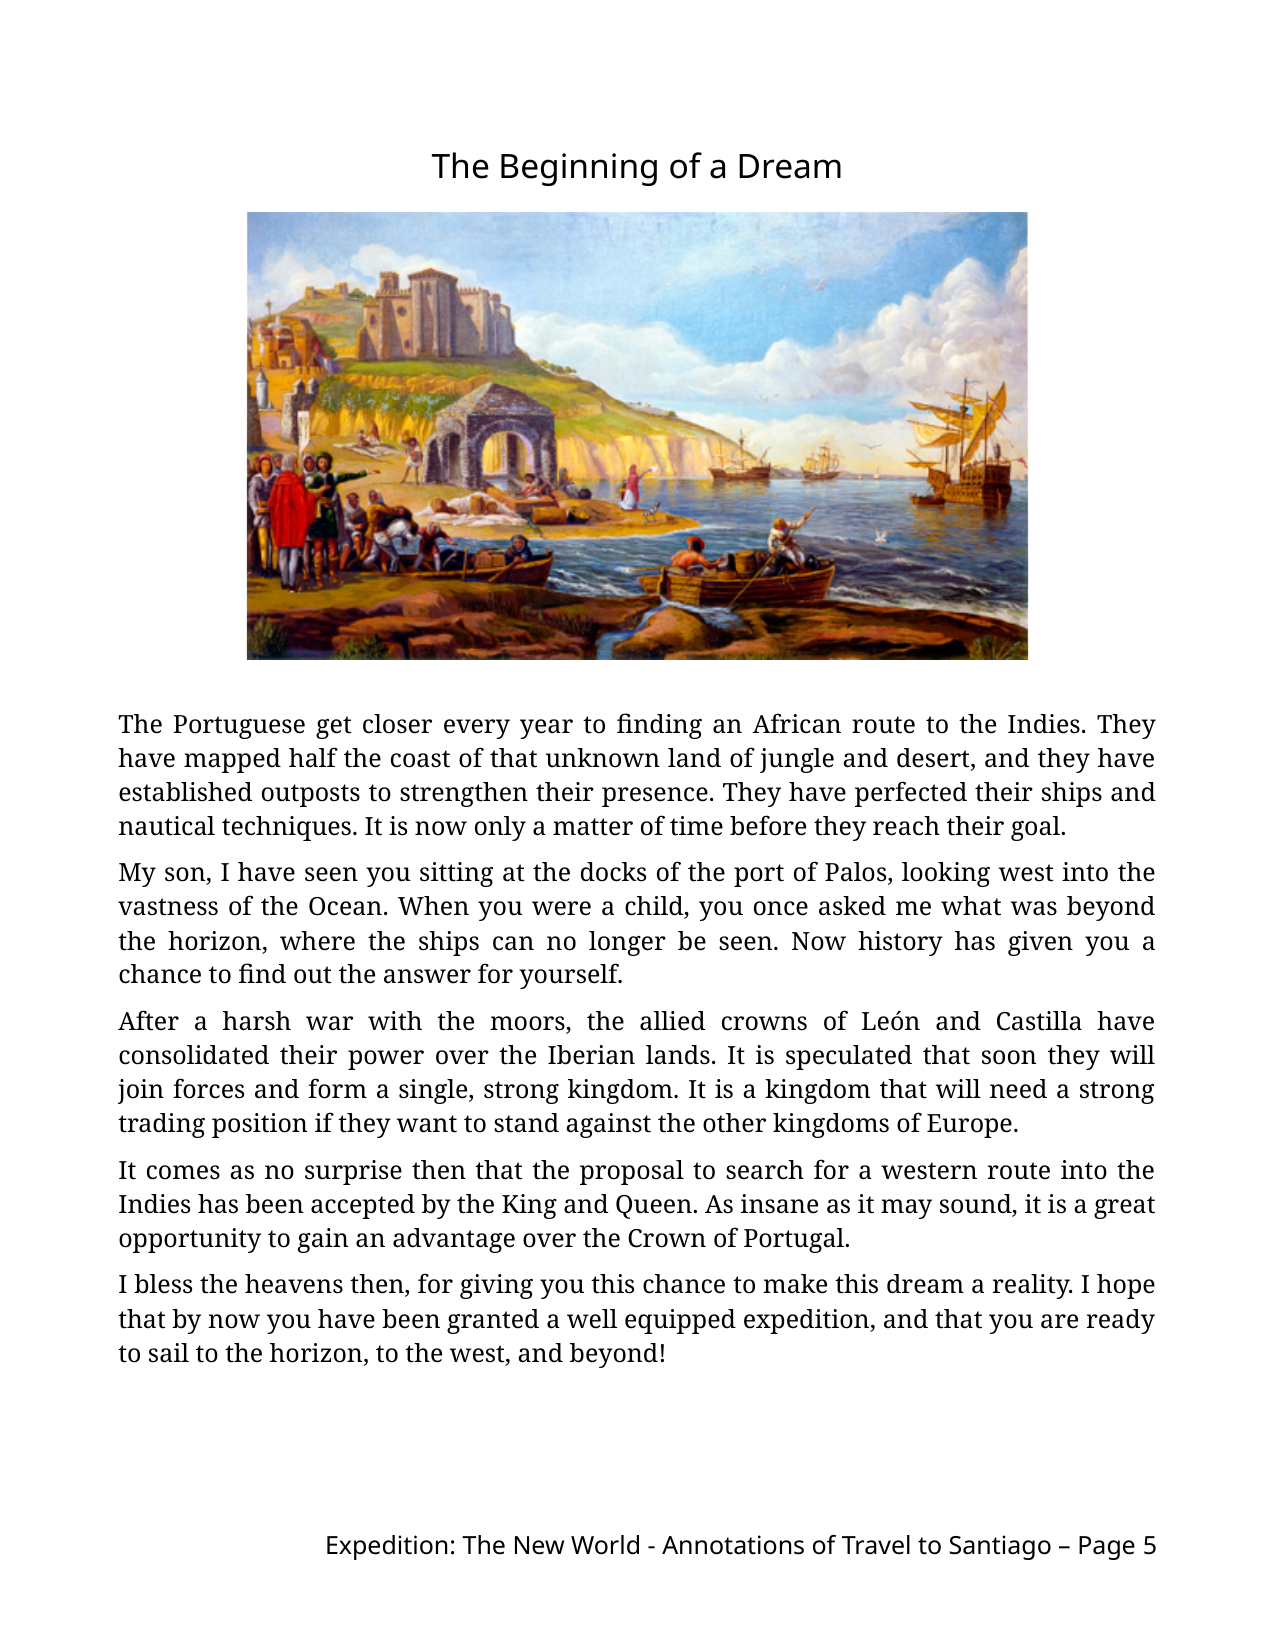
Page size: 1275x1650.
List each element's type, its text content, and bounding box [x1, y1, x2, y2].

text I bless the heavens then, for giving you this chance to make this dream a reality. I hope that by now you have been granted a well equipped expedition, and that you are ready to sail to the horizon, to the west, and beyond! [118, 1267, 1157, 1369]
text It comes as no surprise then that the proposal to search for a western route into the Indies has been accepted by the King and Queen. As insane as it may sound, it is a great opportunity to gain an advantage over the Crown of Portugal. [118, 1152, 1157, 1255]
text My son, I have seen you sitting at the docks of the port of Palos, looking west into the vastness of the Ocean. When you were a child, you once asked me what was beyond the horizon, where the ships can no longer be seen. Now history has given you a chance to find out the answer for yourself. [118, 855, 1157, 991]
subtitle The Beginning of a Dream [118, 143, 1157, 189]
text After a harsh war with the moors, the allied crowns of León and Castilla have consolidated their power over the Iberian lands. It is speculated that soon they will join forces and form a single, strong kingdom. It is a kingdom that will need a strong trading position if they want to stand against the other kingdoms of Europe. [118, 1004, 1157, 1140]
text The Portuguese get closer every year to finding an African route to the Indies. They have mapped half the coast of that unknown land of jungle and desert, and they have established outposts to strengthen their presence. They have perfected their ships and nautical techniques. It is now only a matter of time before they reach their goal. [118, 706, 1157, 842]
picture [246, 212, 1029, 660]
